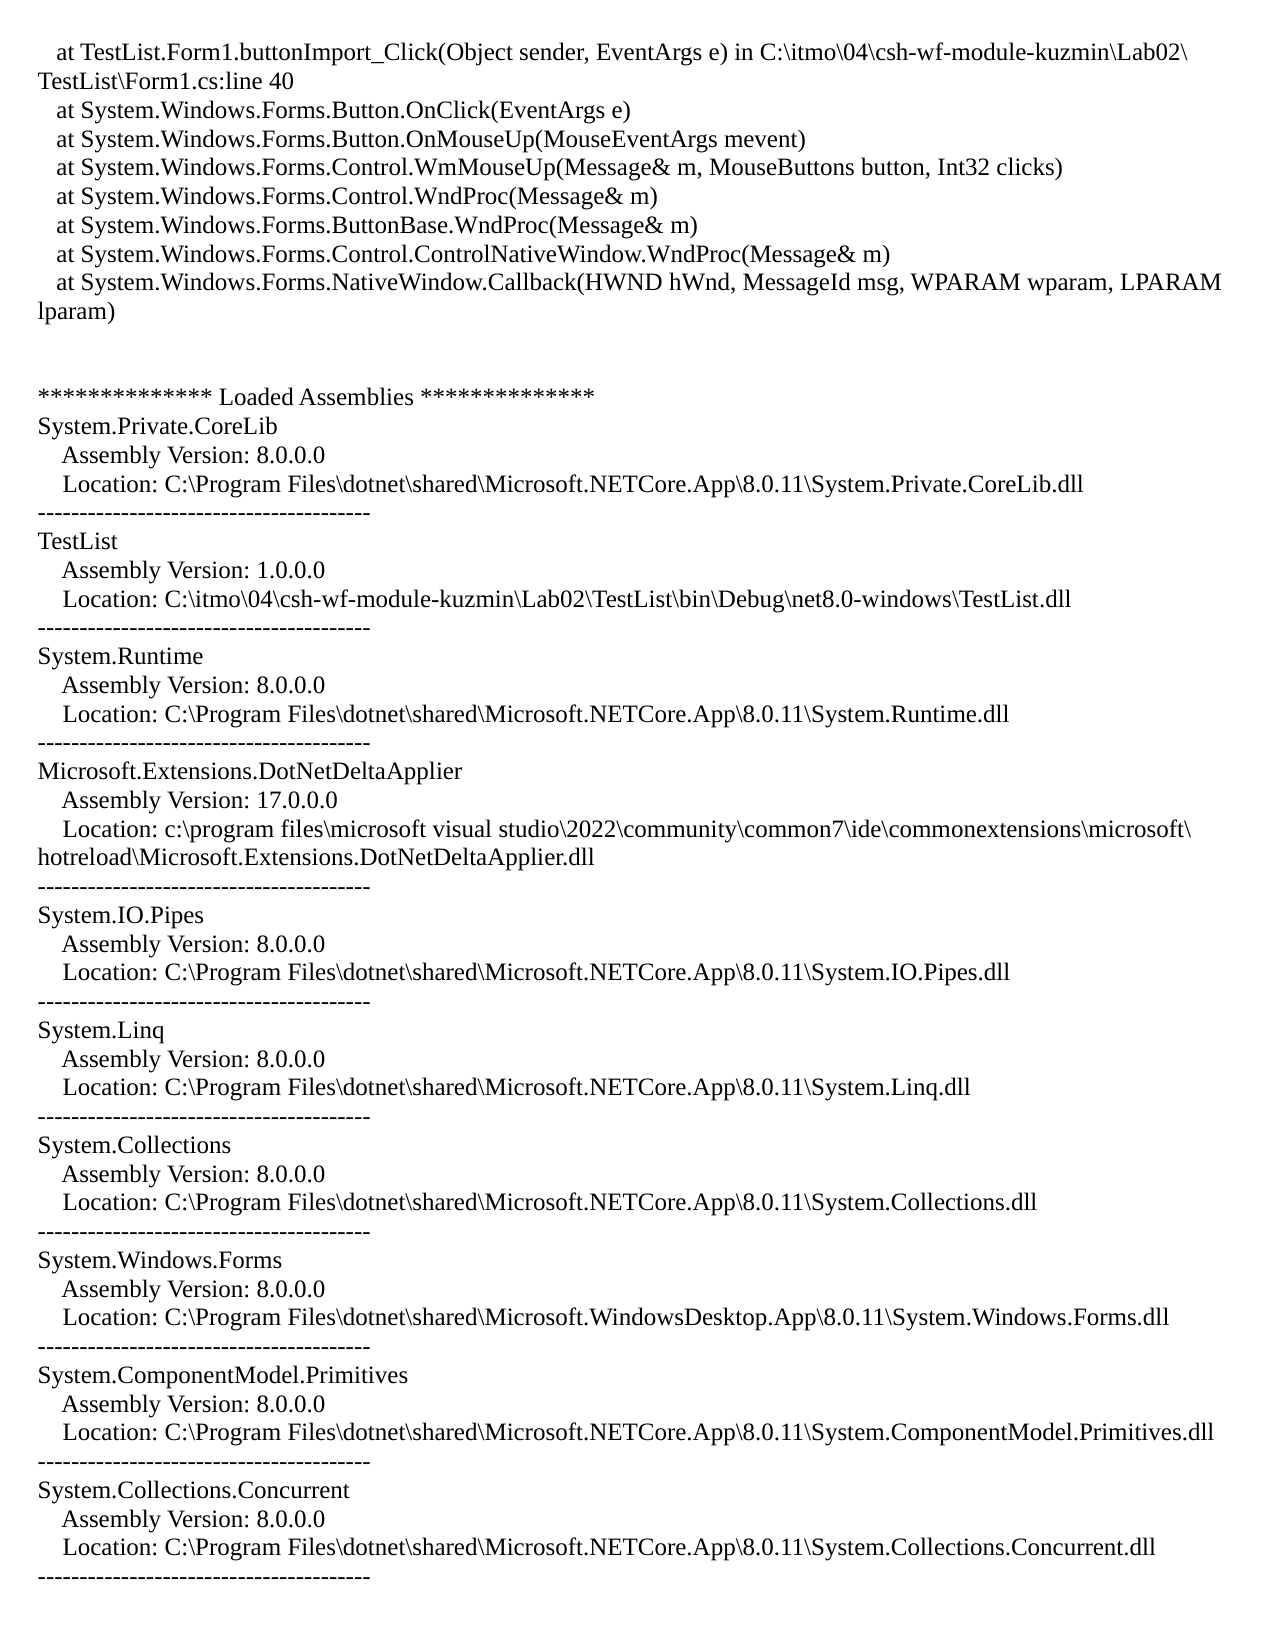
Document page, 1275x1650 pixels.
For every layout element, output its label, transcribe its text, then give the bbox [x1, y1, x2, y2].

text Location: C:\Program Files\dotnet\shared\Microsoft.NETCore.App\8.0.11\System.Collections.dll [37, 1187, 1237, 1216]
text ************** Loaded Assemblies ************** [37, 382, 1237, 411]
text Location: c:\program files\microsoft visual studio\2022\community\common7\ide\commonextensions\microsoft\hotreload\Microsoft.Extensions.DotNetDeltaApplier.dll [37, 814, 1237, 871]
text Assembly Version: 8.0.0.0 [37, 1389, 1237, 1417]
text Assembly Version: 8.0.0.0 [37, 1159, 1237, 1187]
text Assembly Version: 8.0.0.0 [37, 929, 1237, 957]
text Location: C:\Program Files\dotnet\shared\Microsoft.NETCore.App\8.0.11\System.Private.CoreLib.dll [37, 469, 1237, 497]
text ---------------------------------------- [37, 497, 1237, 526]
text System.Runtime [37, 641, 1237, 670]
text ---------------------------------------- [37, 871, 1237, 900]
text Microsoft.Extensions.DotNetDeltaApplier [37, 756, 1237, 785]
text ---------------------------------------- [37, 986, 1237, 1015]
text at System.Windows.Forms.Button.OnClick(EventArgs e) [37, 95, 1237, 124]
text ---------------------------------------- [37, 1101, 1237, 1130]
text Location: C:\Program Files\dotnet\shared\Microsoft.NETCore.App\8.0.11\System.Collections.Concurrent.dll [37, 1532, 1237, 1561]
text at System.Windows.Forms.Button.OnMouseUp(MouseEventArgs mevent) [37, 124, 1237, 152]
text Assembly Version: 1.0.0.0 [37, 555, 1237, 584]
text at System.Windows.Forms.Control.WndProc(Message& m) [37, 181, 1237, 210]
text System.IO.Pipes [37, 900, 1237, 929]
text System.Collections [37, 1130, 1237, 1159]
text ---------------------------------------- [37, 612, 1237, 641]
text System.ComponentModel.Primitives [37, 1360, 1237, 1389]
text at TestList.Form1.buttonImport_Click(Object sender, EventArgs e) in C:\itmo\04\csh-wf-module-kuzmin\Lab02\TestList\Form1.cs:line 40 [37, 37, 1237, 95]
text Assembly Version: 17.0.0.0 [37, 785, 1237, 814]
text ---------------------------------------- [37, 1446, 1237, 1475]
text System.Windows.Forms [37, 1245, 1237, 1274]
text System.Private.CoreLib [37, 411, 1237, 440]
text ---------------------------------------- [37, 1331, 1237, 1360]
text TestList [37, 526, 1237, 555]
text Assembly Version: 8.0.0.0 [37, 440, 1237, 469]
text Location: C:\Program Files\dotnet\shared\Microsoft.NETCore.App\8.0.11\System.Linq.dll [37, 1072, 1237, 1101]
text Location: C:\Program Files\dotnet\shared\Microsoft.NETCore.App\8.0.11\System.IO.Pipes.dll [37, 957, 1237, 986]
text ---------------------------------------- [37, 727, 1237, 756]
text at System.Windows.Forms.Control.ControlNativeWindow.WndProc(Message& m) [37, 239, 1237, 267]
text System.Linq [37, 1015, 1237, 1044]
text Assembly Version: 8.0.0.0 [37, 670, 1237, 699]
text Assembly Version: 8.0.0.0 [37, 1274, 1237, 1302]
text at System.Windows.Forms.ButtonBase.WndProc(Message& m) [37, 210, 1237, 239]
text at System.Windows.Forms.NativeWindow.Callback(HWND hWnd, MessageId msg, WPARAM wparam, LPARAM lparam) [37, 267, 1237, 325]
text Location: C:\Program Files\dotnet\shared\Microsoft.NETCore.App\8.0.11\System.Runtime.dll [37, 699, 1237, 727]
text System.Collections.Concurrent [37, 1475, 1237, 1504]
text Assembly Version: 8.0.0.0 [37, 1504, 1237, 1532]
text Location: C:\Program Files\dotnet\shared\Microsoft.NETCore.App\8.0.11\System.ComponentModel.Primitives.dll [37, 1417, 1237, 1446]
text ---------------------------------------- [37, 1561, 1237, 1590]
text ---------------------------------------- [37, 1216, 1237, 1245]
text Location: C:\itmo\04\csh-wf-module-kuzmin\Lab02\TestList\bin\Debug\net8.0-windows\TestList.dll [37, 584, 1237, 612]
text at System.Windows.Forms.Control.WmMouseUp(Message& m, MouseButtons button, Int32 clicks) [37, 152, 1237, 181]
text Assembly Version: 8.0.0.0 [37, 1044, 1237, 1072]
text Location: C:\Program Files\dotnet\shared\Microsoft.WindowsDesktop.App\8.0.11\System.Windows.Forms.dll [37, 1302, 1237, 1331]
